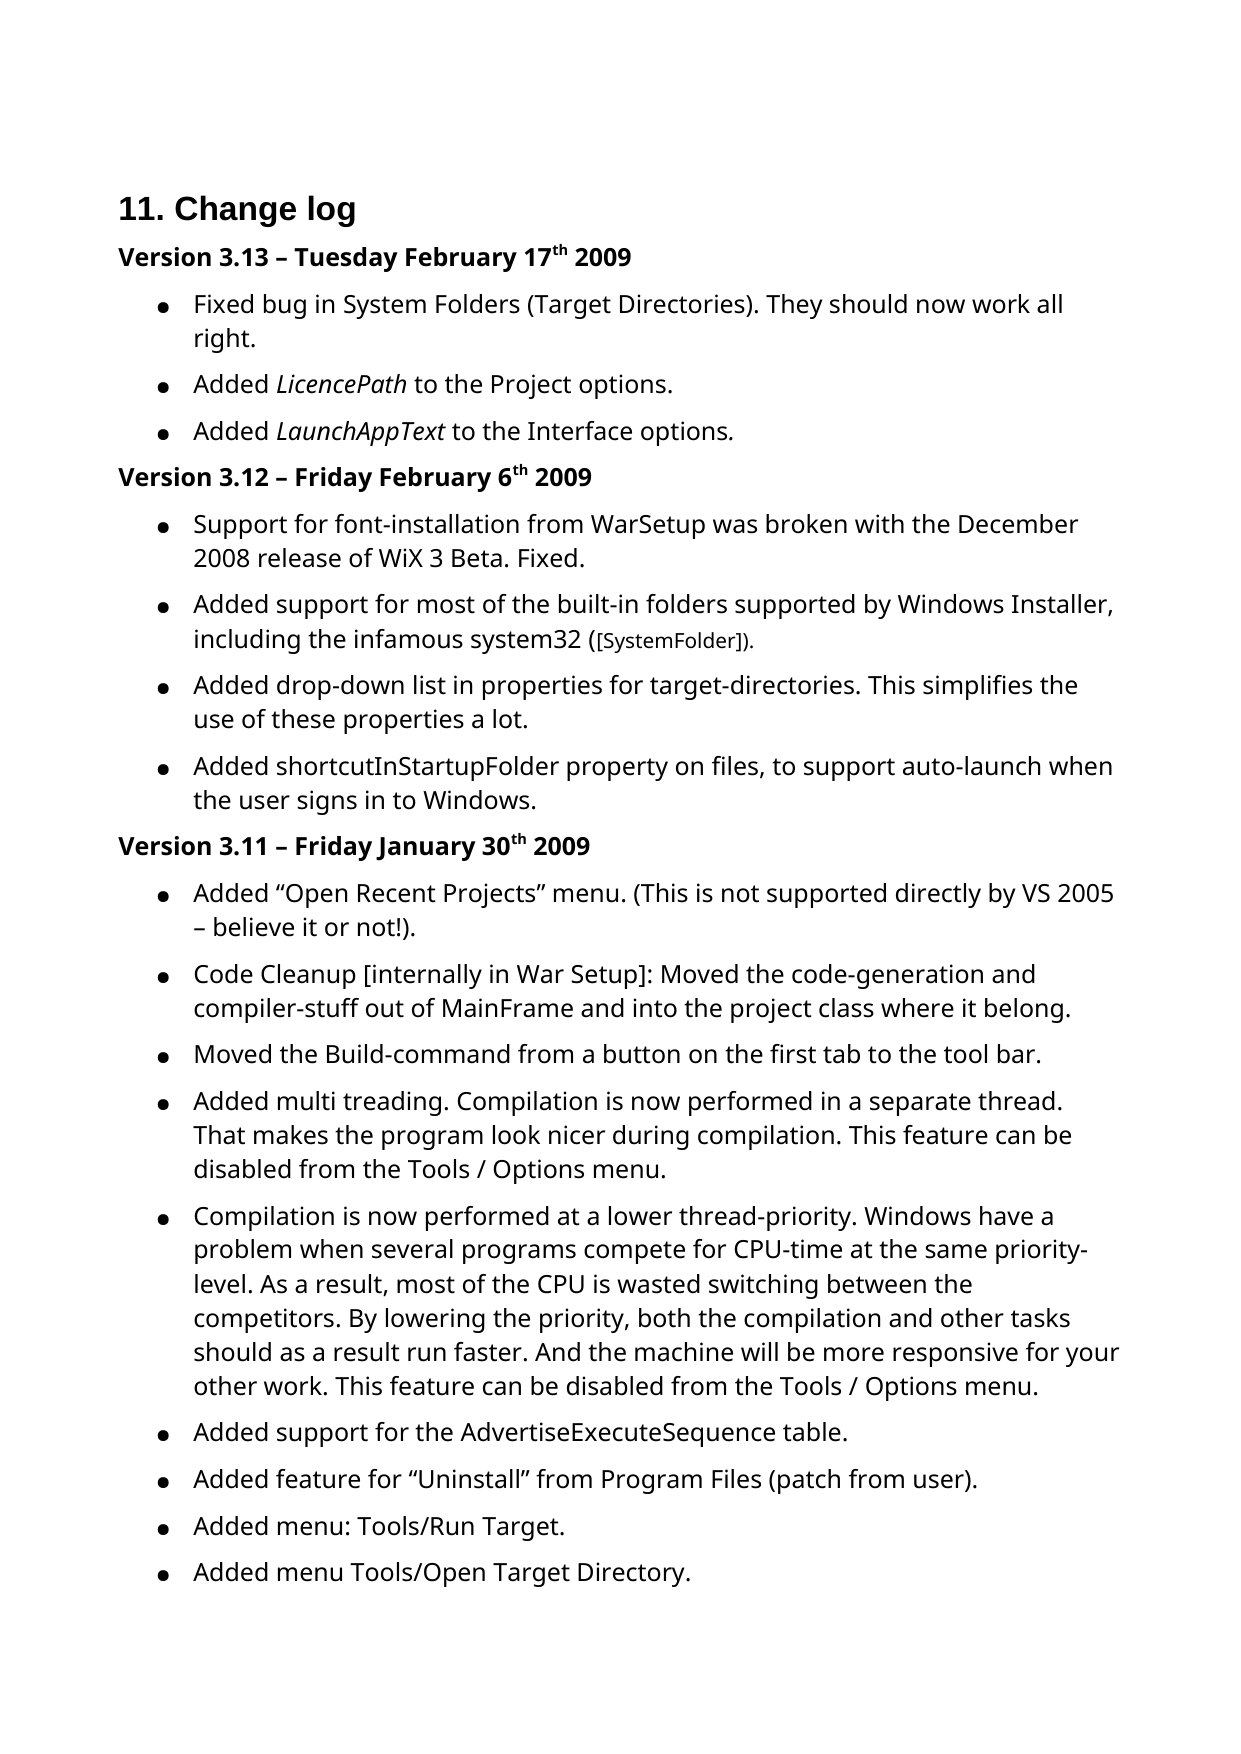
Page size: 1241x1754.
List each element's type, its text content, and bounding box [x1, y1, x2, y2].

list Added multi treading. Compilation is now performed in a separate thread. That makes the program look nicer during compilation. This feature can be disabled from the Tools / Options menu. [156, 1083, 1122, 1186]
list Fixed bug in System Folders (Target Directories). They should now work all right. [156, 286, 1122, 354]
list Added shortcutInStartupFolder property on files, to support auto-launch when the user signs in to Windows. [156, 748, 1122, 817]
list Added menu: Tools/Run Target. [156, 1508, 1122, 1542]
list Added support for the AdvertiseExecuteSequence table. [156, 1415, 1122, 1449]
list Moved the Build-command from a button on the first tab to the tool bar. [156, 1037, 1122, 1071]
list Added feature for “Uninstall” from Program Files (patch from user). [156, 1462, 1122, 1496]
list Added menu Tools/Open Target Directory. [156, 1555, 1122, 1589]
list Code Cleanup [internally in War Setup]: Moved the code-generation and compiler-stuff out of MainFrame and into the project class where it belong. [156, 956, 1122, 1024]
list Added LaunchAppText to the Interface options. [156, 413, 1122, 447]
list Added support for most of the built-in folders supported by Windows Installer, including the infamous system32 ([SystemFolder]). [156, 587, 1122, 655]
text Version 3.11 – Friday January 30th 2009 [118, 829, 1122, 863]
text Version 3.13 – Tuesday February 17th 2009 [118, 240, 1122, 274]
list Added LicencePath to the Project options. [156, 367, 1122, 401]
list Compilation is now performed at a lower thread-priority. Windows have a problem when several programs compete for CPU-time at the same priority-level. As a result, most of the CPU is wasted switching between the competitors. By lowering the priority, both the compilation and other tasks should as a result run faster. And the machine will be more responsive for your other work. This feature can be disabled from the Tools / Options menu. [156, 1198, 1122, 1402]
subtitle Change log [118, 190, 1122, 227]
text Version 3.12 – Friday February 6th 2009 [118, 460, 1122, 494]
list Added “Open Recent Projects” menu. (This is not supported directly by VS 2005 – believe it or not!). [156, 876, 1122, 944]
list Added drop-down list in properties for target-directories. This simplifies the use of these properties a lot. [156, 668, 1122, 736]
list Support for font-installation from WarSetup was broken with the December 2008 release of WiX 3 Beta. Fixed. [156, 507, 1122, 575]
